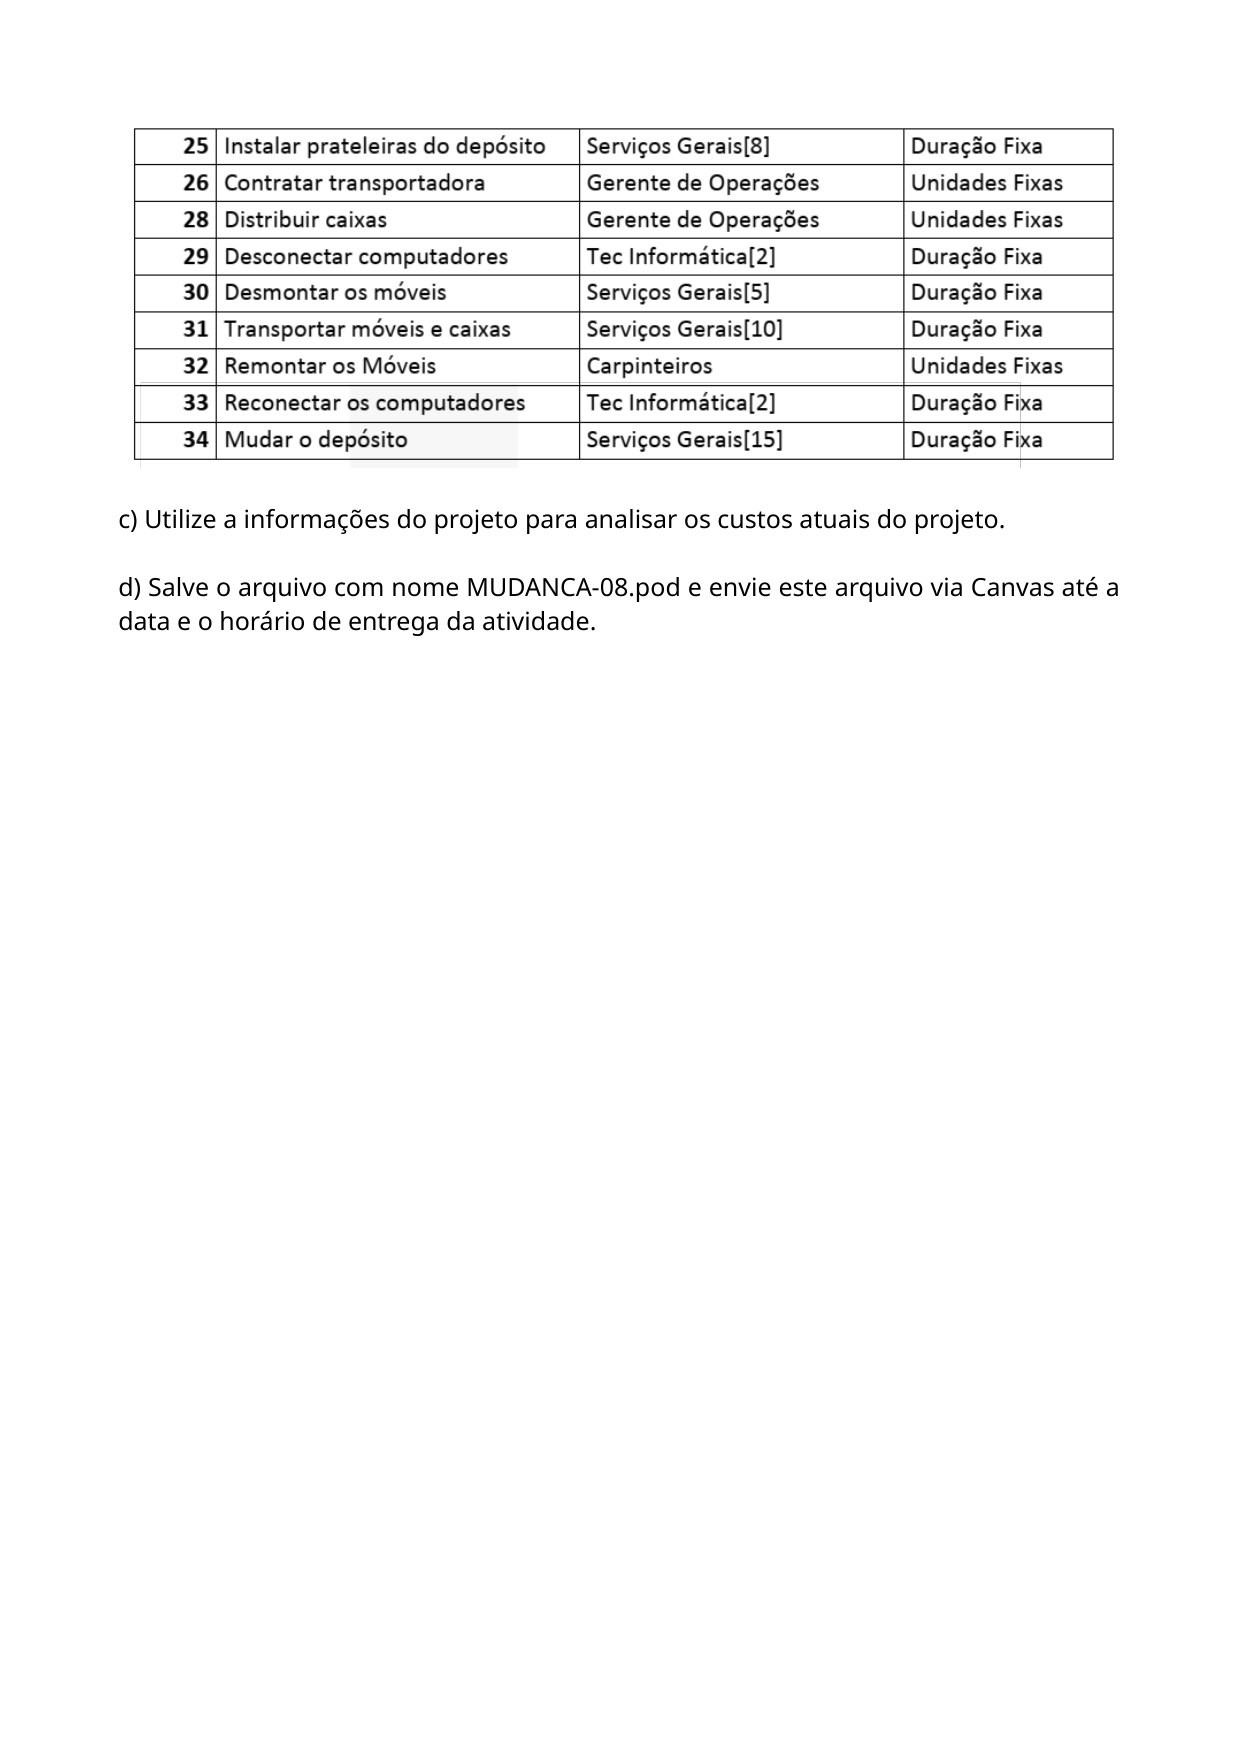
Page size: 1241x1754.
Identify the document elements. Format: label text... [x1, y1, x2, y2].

text c) Utilize a informações do projeto para analisar os custos atuais do projeto. [118, 501, 1122, 535]
text d) Salve o arquivo com nome MUDANCA-08.pod e envie este arquivo via Canvas até a data e o horário de entrega da atividade. [118, 569, 1122, 638]
picture [118, 118, 1123, 468]
